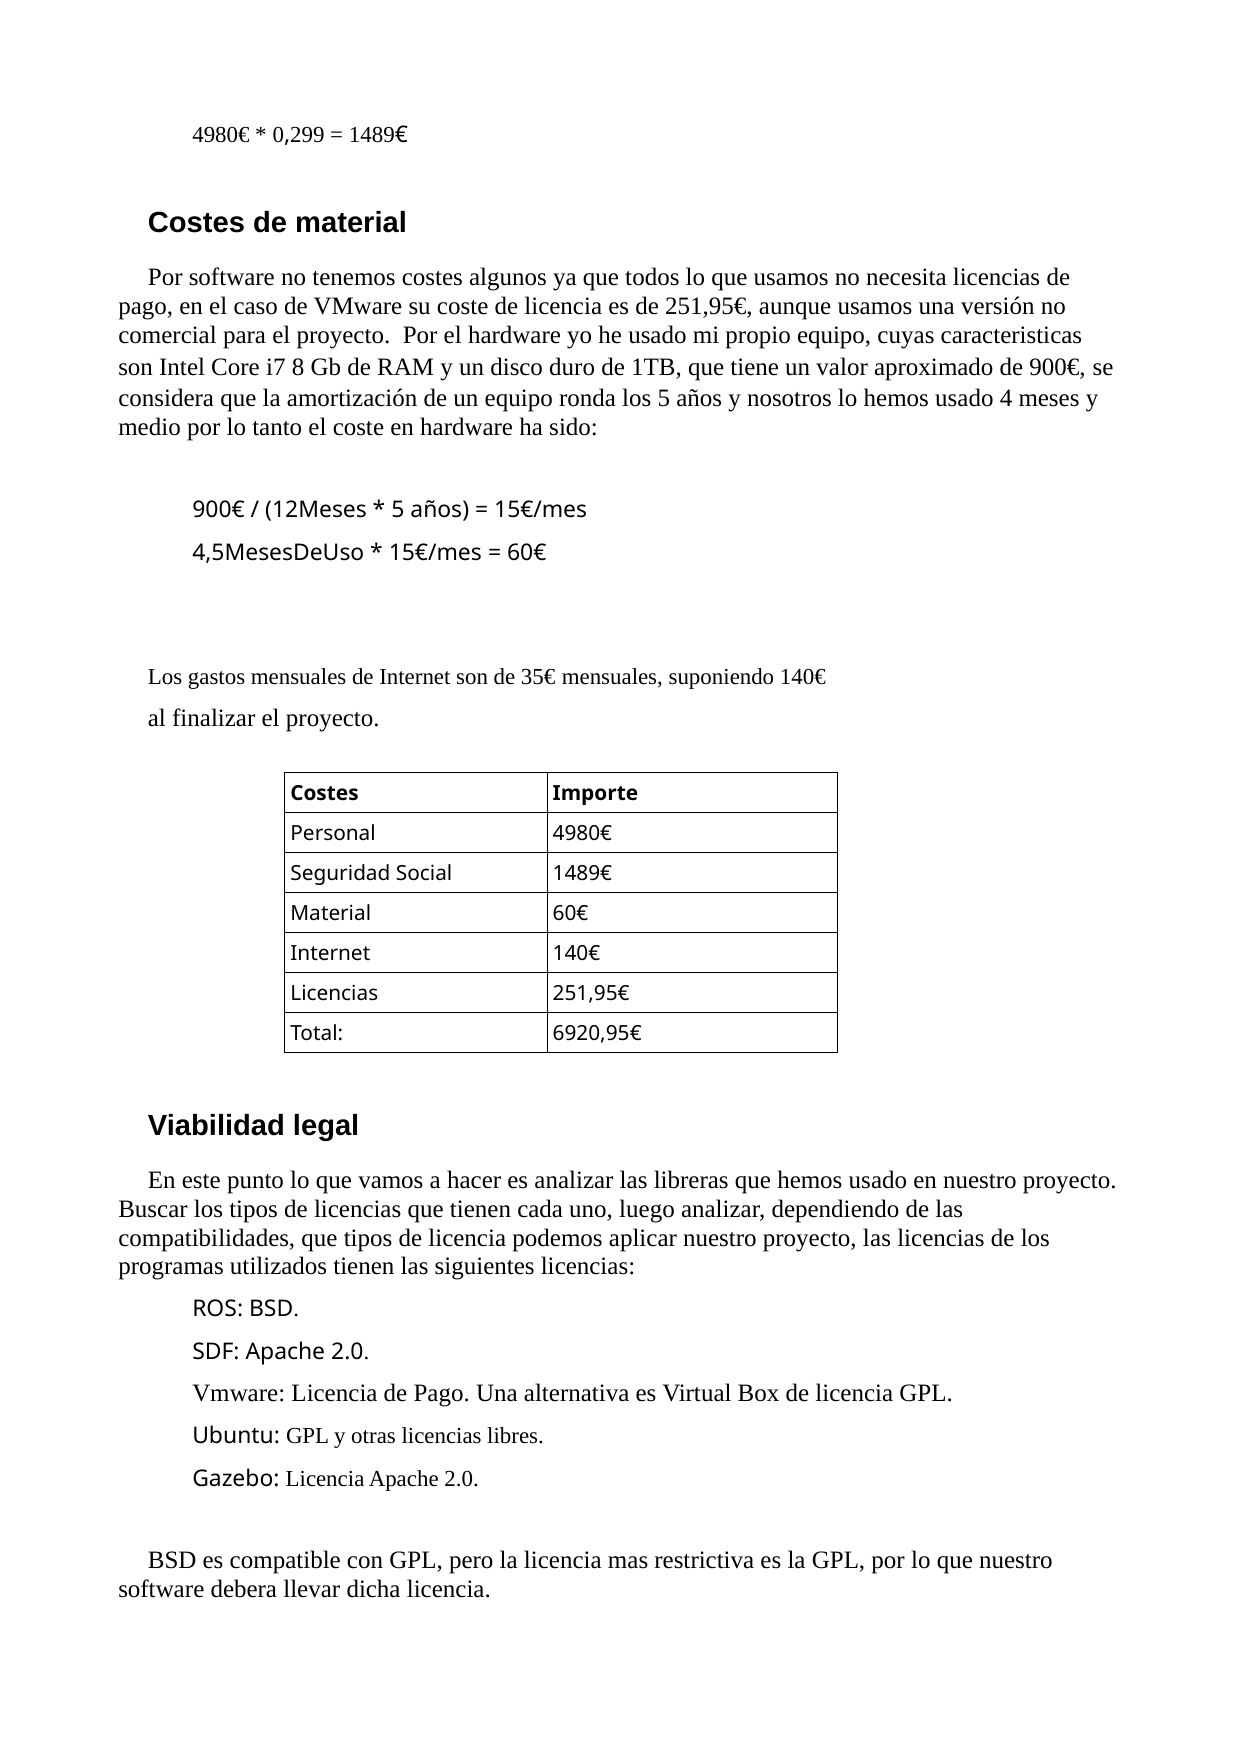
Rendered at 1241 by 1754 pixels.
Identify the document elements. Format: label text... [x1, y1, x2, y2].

table_cell Licencias [285, 973, 547, 1012]
table_cell Internet [285, 933, 547, 972]
text 4,5MesesDeUso * 15€/mes = 60€ [118, 536, 1122, 567]
table_cell Seguridad Social [285, 853, 547, 892]
table_cell 251,95€ [548, 973, 837, 1012]
text Vmware: Licencia de Pago. Una alternativa es Virtual Box de licencia GPL. [118, 1378, 1122, 1407]
table_header Costes [285, 773, 547, 812]
table_cell 4980€ [548, 813, 837, 852]
table_cell 6920,95€ [548, 1013, 837, 1052]
text Gazebo: Licencia Apache 2.0. [118, 1462, 1122, 1493]
table_cell 1489€ [548, 853, 837, 892]
subtitle Costes de material [148, 205, 1122, 239]
text al finalizar el proyecto. [118, 703, 1122, 731]
text Los gastos mensuales de Internet son de 35€ mensuales, suponiendo 140€ [118, 660, 1122, 691]
table_cell 140€ [548, 933, 837, 972]
text Por software no tenemos costes algunos ya que todos lo que usamos no necesita licencias de pago, en el caso de VMware su coste de licencia es de 251,95€, aunque usamos una versión no comercial para el proyecto. Por el hardware yo he usado mi propio equipo, cuyas caracteristicas son Intel Core i7 8 Gb de RAM y un disco duro de 1TB, que tiene un valor aproximado de 900€, se considera que la amortización de un equipo ronda los 5 años y nosotros lo hemos usado 4 meses y medio por lo tanto el coste en hardware ha sido: [118, 262, 1122, 440]
table_header Importe [548, 773, 837, 812]
text 900€ / (12Meses * 5 años) = 15€/mes [118, 493, 1122, 524]
table_cell 60€ [548, 893, 837, 932]
text En este punto lo que vamos a hacer es analizar las libreras que hemos usado en nuestro proyecto. Buscar los tipos de licencias que tienen cada uno, luego analizar, dependiendo de las compatibilidades, que tipos de licencia podemos aplicar nuestro proyecto, las licencias de los programas utilizados tienen las siguientes licencias: [118, 1165, 1122, 1280]
text BSD es compatible con GPL, pero la licencia mas restrictiva es la GPL, por lo que nuestro software debera llevar dicha licencia. [118, 1545, 1122, 1603]
subtitle Viabilidad legal [148, 1108, 1122, 1142]
text Ubuntu: GPL y otras licencias libres. [118, 1418, 1122, 1450]
text ROS: BSD. [118, 1292, 1122, 1323]
table_cell Personal [285, 813, 547, 852]
table_cell Material [285, 893, 547, 932]
table_cell Total: [285, 1013, 547, 1052]
text 4980€ * 0,299 = 1489€ [118, 118, 1122, 149]
text SDF: Apache 2.0. [118, 1335, 1122, 1366]
